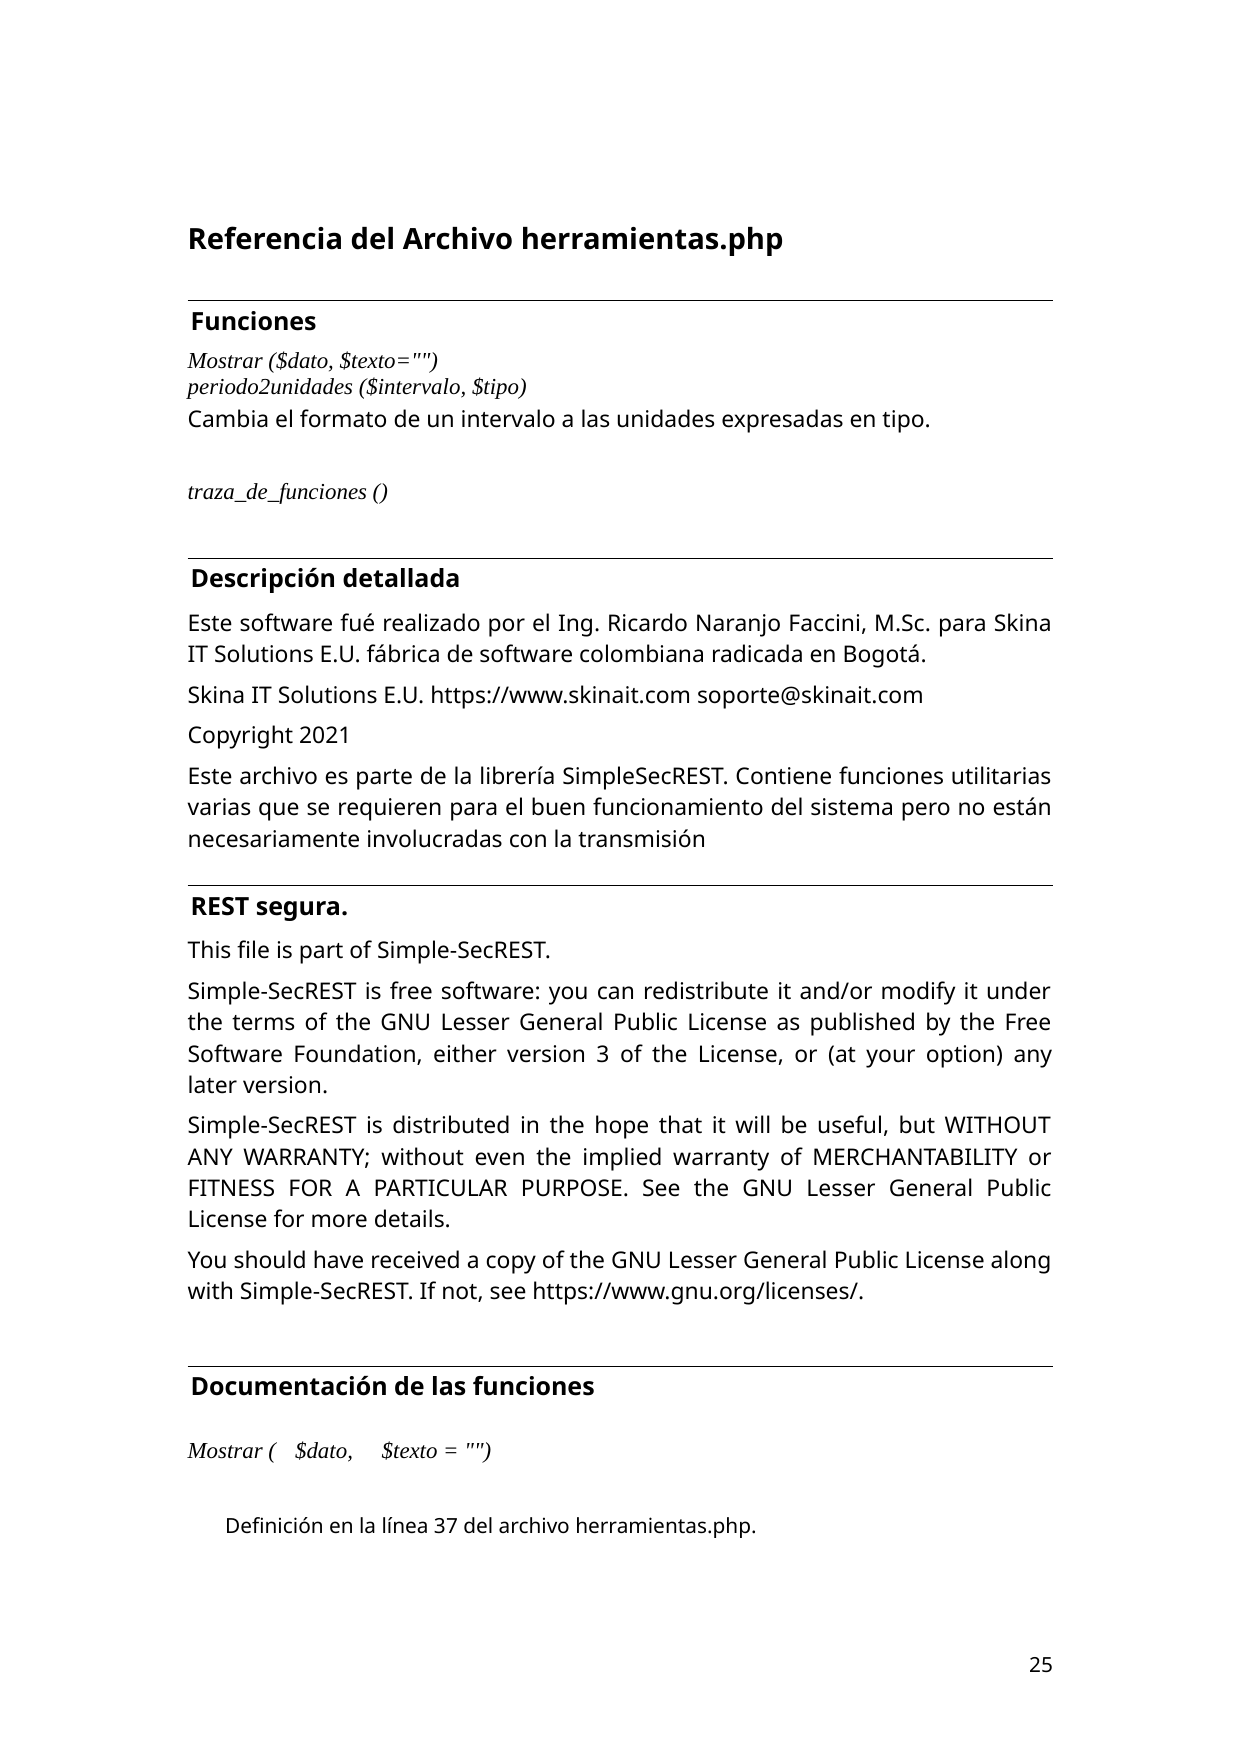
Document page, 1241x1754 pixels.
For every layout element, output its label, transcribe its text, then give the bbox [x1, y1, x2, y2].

text Simple-SecREST is free software: you can redistribute it and/or modify it under the terms of the GNU Lesser General Public License as published by the Free Software Foundation, either version 3 of the License, or (at your option) any later version. [187, 975, 1053, 1100]
subtitle Descripción detallada [187, 559, 1053, 598]
subtitle Referencia del Archivo herramientas.php [187, 218, 1053, 258]
text This file is part of Simple-SecREST. [187, 934, 1053, 966]
list Mostrar ($dato, $texto="") [187, 347, 1053, 373]
subtitle Funciones [187, 301, 1053, 340]
subtitle Documentación de las funciones [187, 1367, 1053, 1406]
text Skina IT Solutions E.U. https://www.skinait.com soporte@skinait.com [187, 679, 1053, 710]
text Simple-SecREST is distributed in the hope that it will be useful, but WITHOUT ANY WARRANTY; without even the implied warranty of MERCHANTABILITY or FITNESS FOR A PARTICULAR PURPOSE. See the GNU Lesser General Public License for more details. [187, 1109, 1053, 1234]
subtitle REST segura. [187, 886, 1053, 925]
text Cambia el formato de un intervalo a las unidades expresadas en tipo. [187, 402, 1053, 434]
text You should have received a copy of the GNU Lesser General Public License along with Simple-SecREST. If not, see https://www.gnu.org/licenses/. [187, 1244, 1053, 1306]
text Este software fué realizado por el Ing. Ricardo Naranjo Faccini, M.Sc. para Skina IT Solutions E.U. fábrica de software colombiana radicada en Bogotá. [187, 607, 1053, 669]
list periodo2unidades ($intervalo, $tipo) [187, 373, 1053, 399]
text Copyright 2021 [187, 719, 1053, 751]
list traza_de_funciones () [187, 478, 1053, 504]
subtitle Mostrar ( $dato, $texto = "") [187, 1437, 1053, 1464]
list Definición en la línea 37 del archivo herramientas.php. [225, 1511, 1053, 1539]
text Este archivo es parte de la librería SimpleSecREST. Contiene funciones utilitarias varias que se requieren para el buen funcionamiento del sistema pero no están necesariamente involucradas con la transmisión [187, 760, 1053, 854]
